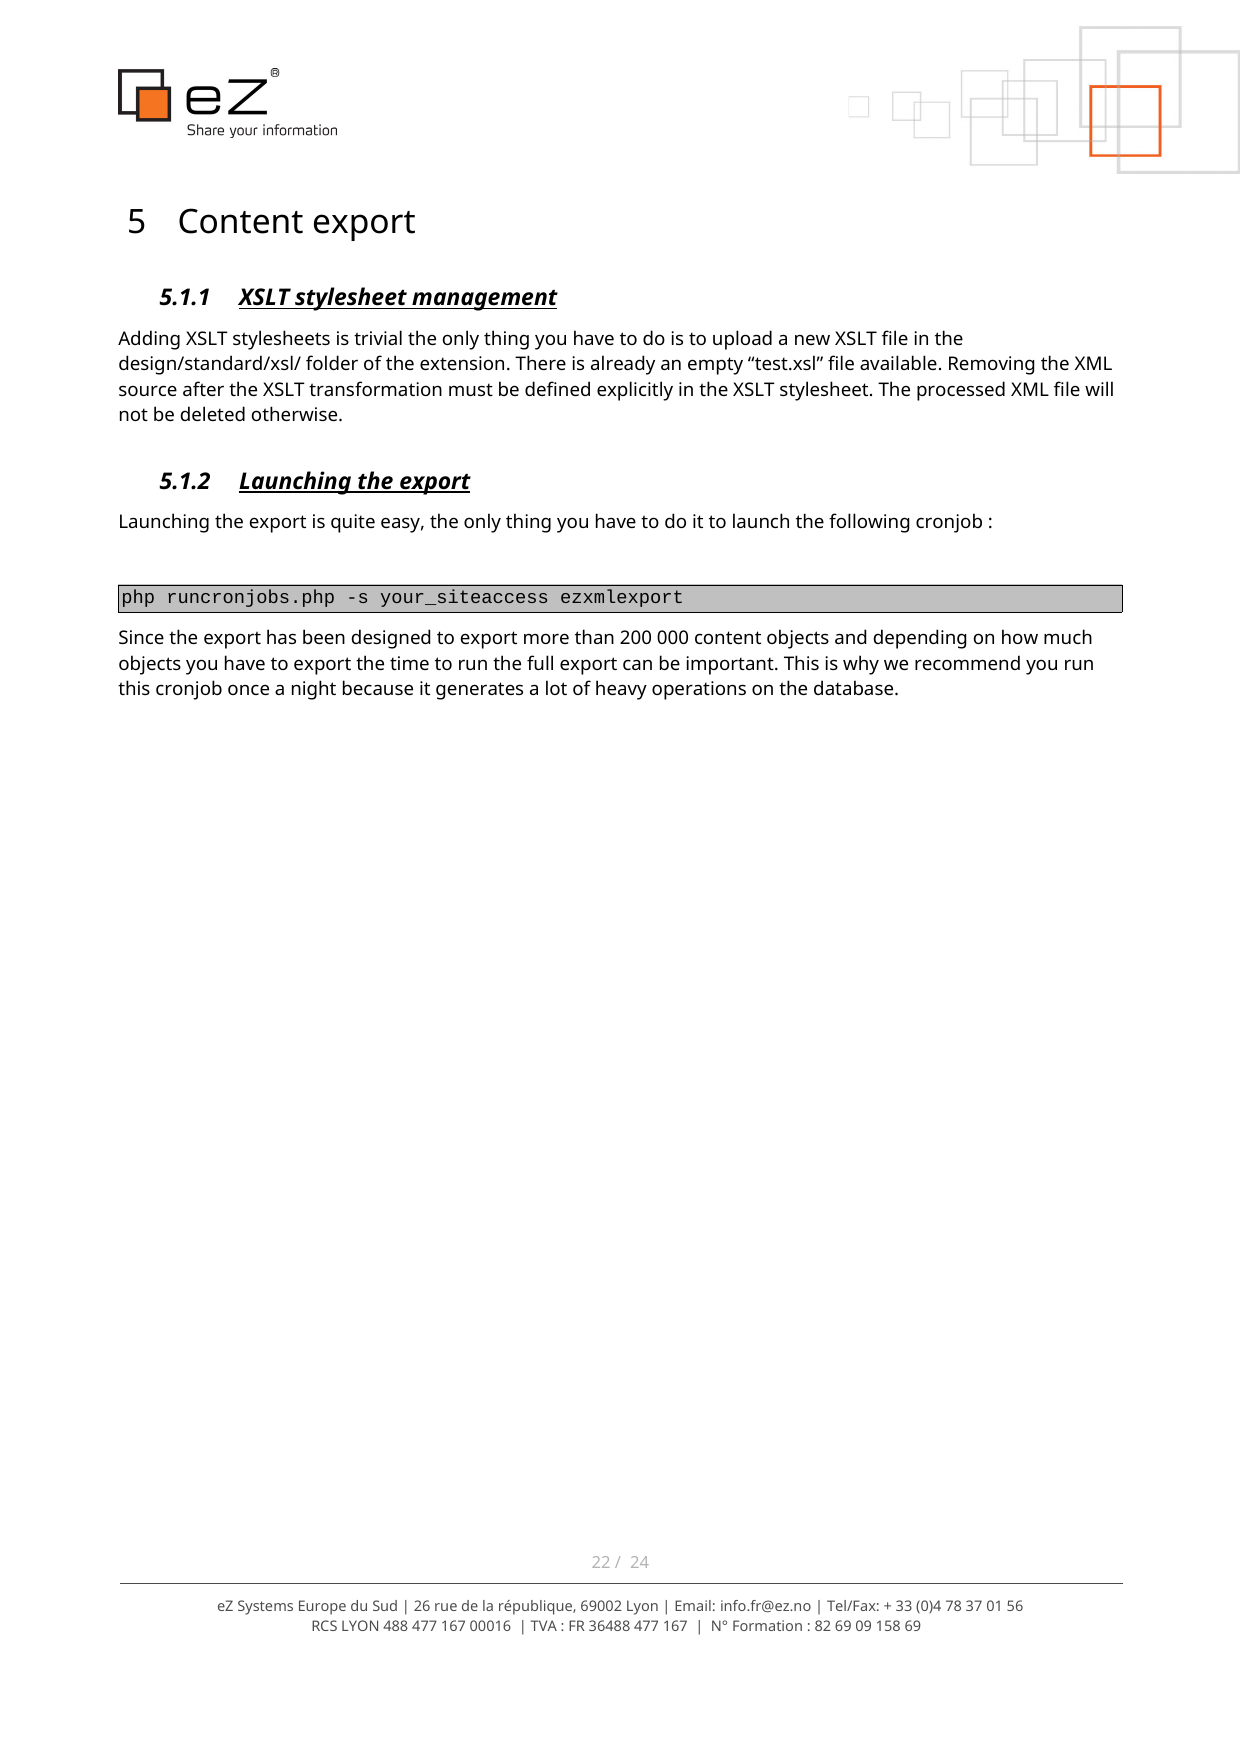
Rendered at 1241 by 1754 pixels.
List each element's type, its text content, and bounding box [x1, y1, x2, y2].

text Adding XSLT stylesheets is trivial the only thing you have to do is to upload a new XSLT file in the design/standard/xsl/ folder of the extension. There is already an empty “test.xsl” file available. Removing the XML source after the XSLT transformation must be defined explicitly in the XSLT stylesheet. The processed XML file will not be deleted otherwise. [118, 325, 1122, 427]
text php runcronjobs.php -s your_siteaccess ezxmlexport [119, 586, 1122, 612]
subtitle Content export [118, 198, 1122, 244]
picture [118, 68, 442, 187]
text Since the export has been designed to export more than 200 000 content objects and depending on how much objects you have to export the time to run the full export can be important. This is why we recommend you run this cronjob once a night because it generates a lot of heavy operations on the database. [118, 624, 1122, 701]
subtitle Launching the export [153, 465, 1122, 496]
picture [848, 26, 1240, 174]
text Launching the export is quite easy, the only thing you have to do it to launch the following cronjob : [118, 508, 1122, 534]
subtitle XSLT stylesheet management [153, 281, 1122, 313]
